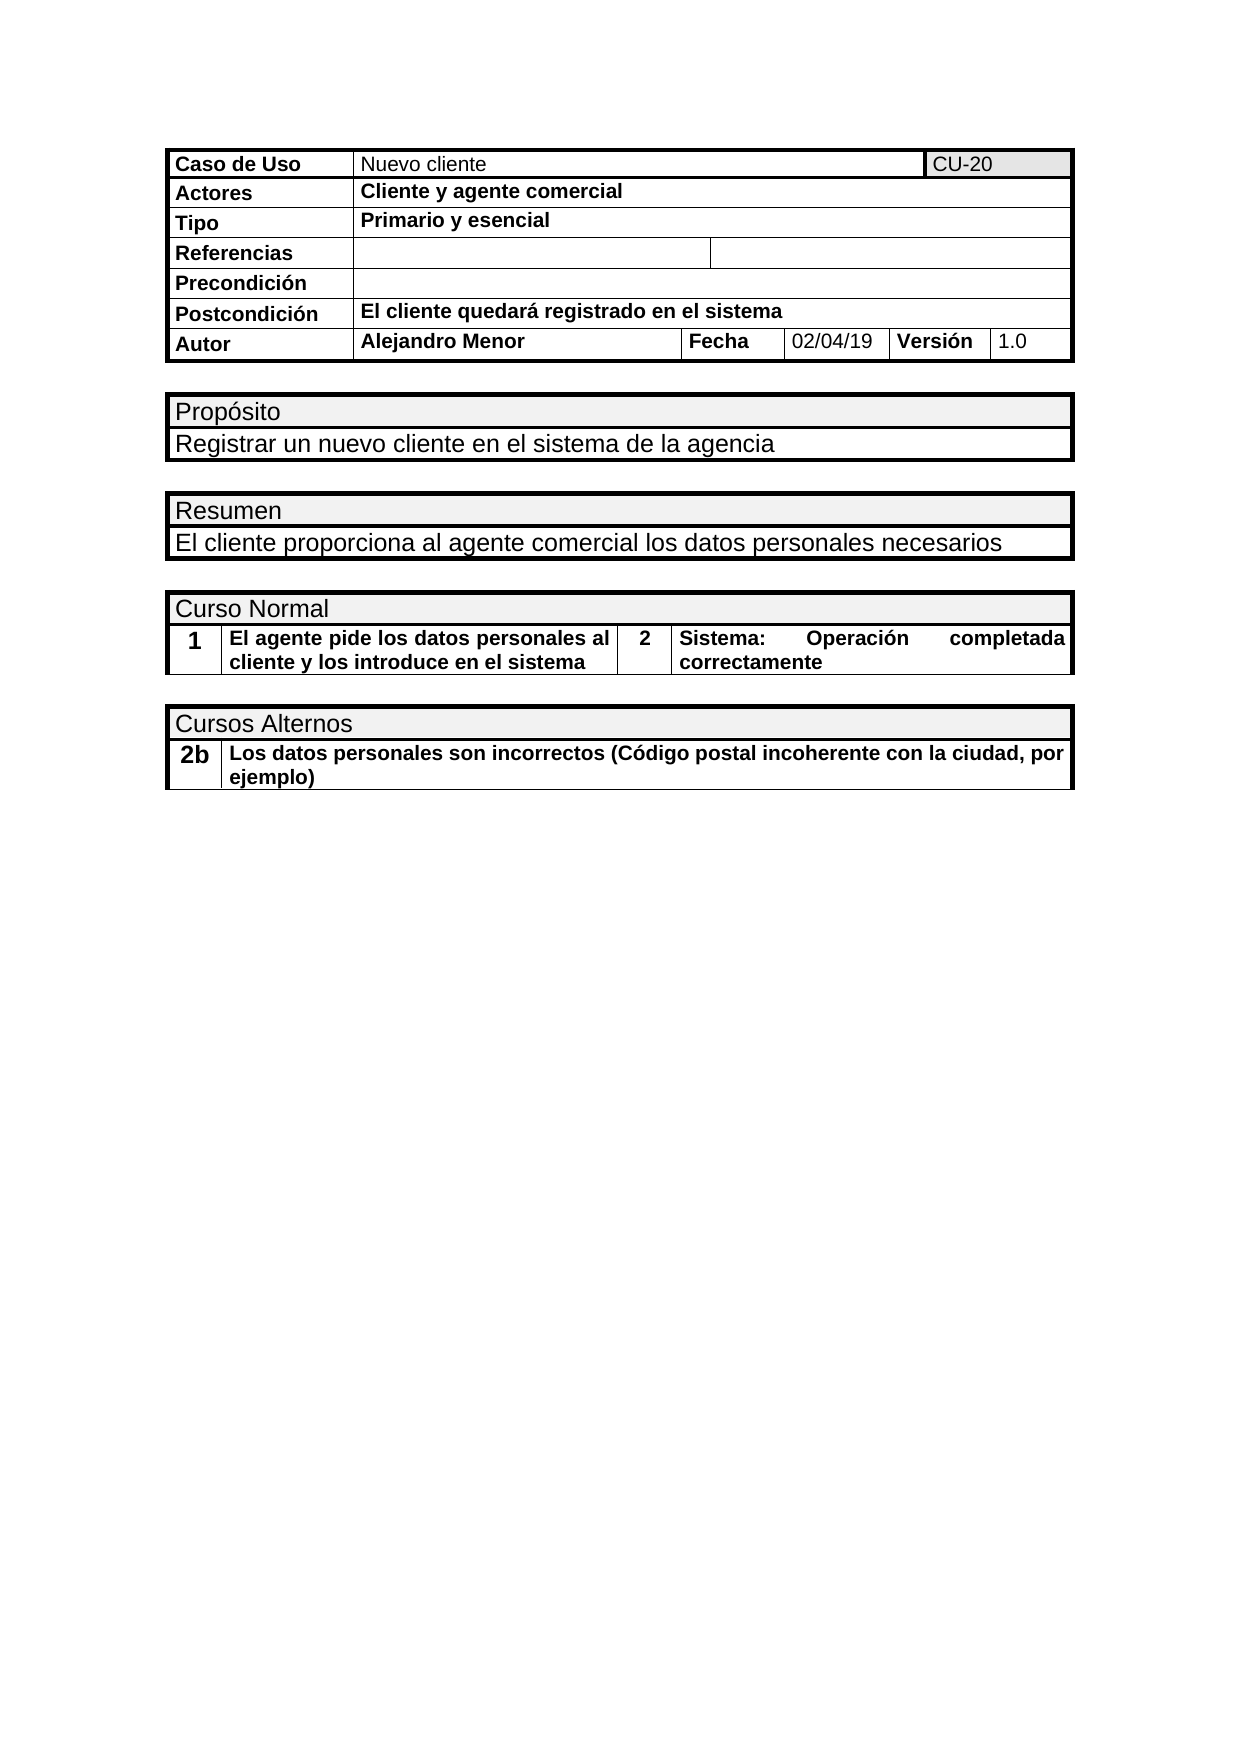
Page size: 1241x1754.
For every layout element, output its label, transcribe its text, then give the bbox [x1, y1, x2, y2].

table_header Nuevo cliente [354, 152, 923, 176]
table_cell Fecha [682, 329, 784, 359]
table_cell [354, 269, 1070, 298]
table_cell El cliente quedará registrado en el sistema [354, 299, 1070, 328]
table_cell El cliente proporciona al agente comercial los datos personales necesarios [170, 528, 1070, 556]
table_cell Alejandro Menor [354, 329, 681, 359]
table_header Resumen [170, 496, 1070, 524]
table_cell 1.0 [991, 329, 1070, 359]
table_cell 1 [170, 626, 221, 674]
table_cell Cliente y agente comercial [354, 179, 1070, 207]
table_cell Precondición [170, 269, 353, 298]
table_cell [354, 238, 710, 267]
table_cell Sistema: Operación completada correctamente [672, 626, 1070, 674]
table_cell [711, 238, 1070, 267]
table_header Propósito [170, 397, 1070, 426]
table_header Curso Normal [170, 595, 1070, 623]
table_cell Actores [170, 179, 353, 207]
table_header CU-20 [927, 152, 1070, 176]
table_cell Primario y esencial [354, 208, 1070, 237]
table_cell Tipo [170, 208, 353, 237]
table_header Caso de Uso [170, 152, 353, 176]
table_cell Los datos personales son incorrectos (Código postal incoherente con la ciudad, por ejemplo) [222, 741, 1070, 788]
table_cell Versión [890, 329, 990, 359]
table_cell 2b [170, 741, 221, 788]
table_cell 2 [618, 626, 671, 674]
table_cell 02/04/19 [785, 329, 889, 359]
table_cell El agente pide los datos personales al cliente y los introduce en el sistema [222, 626, 617, 674]
table_cell Postcondición [170, 299, 353, 328]
table_cell Registrar un nuevo cliente en el sistema de la agencia [170, 429, 1070, 457]
table_cell Autor [170, 329, 353, 359]
table_cell Referencias [170, 238, 353, 267]
table_header Cursos Alternos [170, 709, 1070, 737]
